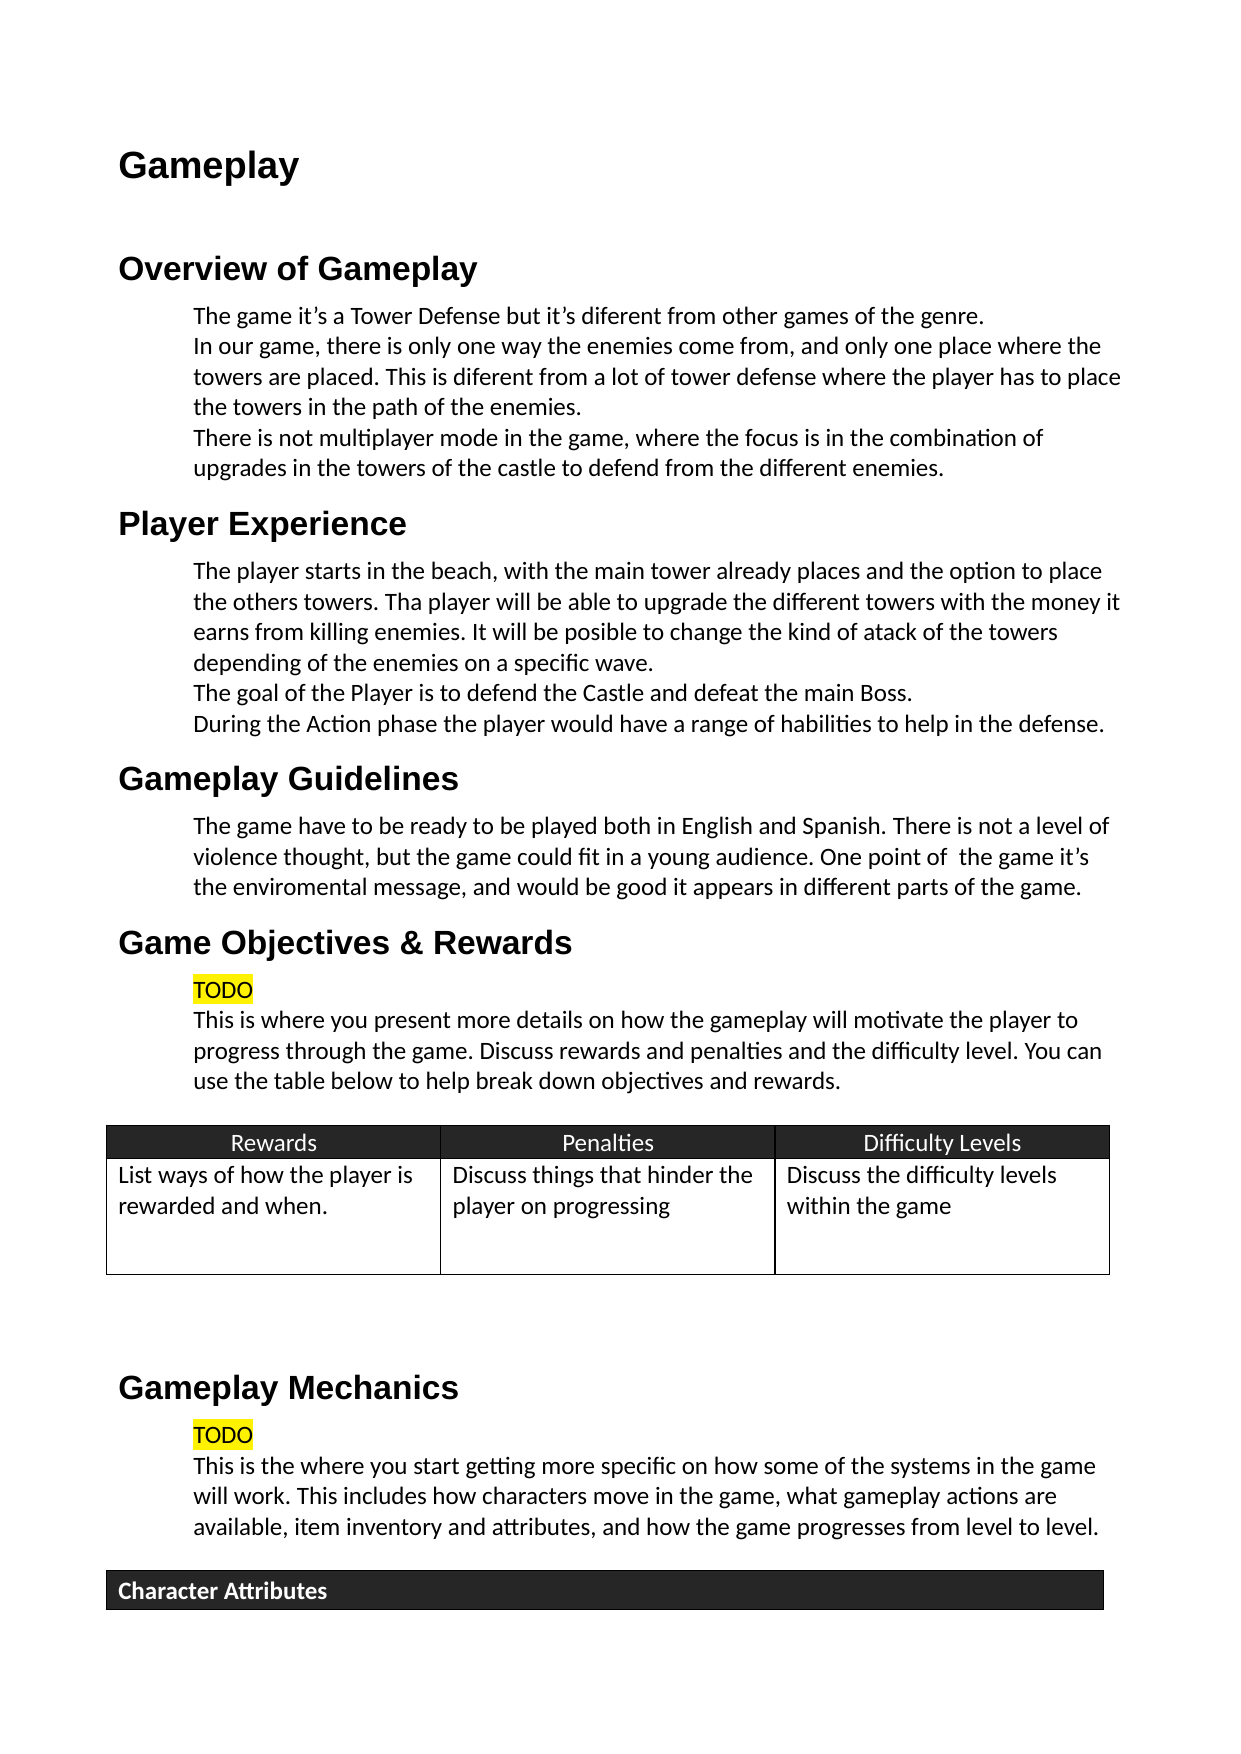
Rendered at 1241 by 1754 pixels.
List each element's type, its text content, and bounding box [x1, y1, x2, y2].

table_cell Discuss things that hinder the player on progressing [441, 1159, 774, 1274]
text TODO [193, 974, 1122, 1004]
subtitle Game Objectives & Rewards [118, 923, 1122, 961]
text The game it’s a Tower Defense but it’s diferent from other games of the genre. In our game, there is only one way the enemies come from, and only one place where the towers are placed. This is diferent from a lot of tower defense where the player has to place the towers in the path of the enemies. There is not multiplayer mode in the game, where the focus is in the combination of upgrades in the towers of the castle to defend from the different enemies. [193, 300, 1122, 483]
text TODO [193, 1419, 1122, 1450]
text This is where you present more details on how the gameplay will motivate the player to progress through the game. Discuss rewards and penalties and the difficulty level. You can use the table below to help break down objectives and rewards. [193, 1004, 1122, 1096]
text The player starts in the beach, with the main tower already places and the option to place the others towers. Tha player will be able to upgrade the different towers with the money it earns from killing enemies. It will be posible to change the kind of atack of the towers depending of the enemies on a specific wave. The goal of the Player is to defend the Castle and defeat the main Boss. During the Action phase the player would have a range of habilities to help in the defense. [193, 555, 1122, 738]
table_header [605, 1571, 1103, 1609]
text This is the where you start getting more specific on how some of the systems in the game will work. This includes how characters move in the game, what gameplay actions are available, item inventory and attributes, and how the game progresses from level to level. [193, 1450, 1122, 1541]
table_cell List ways of how the player is rewarded and when. [107, 1159, 440, 1274]
subtitle Overview of Gameplay [118, 249, 1122, 287]
table_header Difficulty Levels [776, 1126, 1109, 1158]
subtitle Player Experience [118, 504, 1122, 543]
table_header Character Attributes [107, 1571, 605, 1609]
subtitle Gameplay Guidelines [118, 759, 1122, 798]
table_cell Discuss the difficulty levels within the game [776, 1159, 1109, 1274]
subtitle Gameplay Mechanics [118, 1368, 1122, 1407]
table_header Rewards [107, 1126, 440, 1158]
subtitle Gameplay [118, 143, 1122, 187]
table_header Penalties [441, 1126, 774, 1158]
text The game have to be ready to be played both in English and Spanish. There is not a level of violence thought, but the game could fit in a young audience. One point of the game it’s the enviromental message, and would be good it appears in different parts of the game. [193, 810, 1122, 902]
